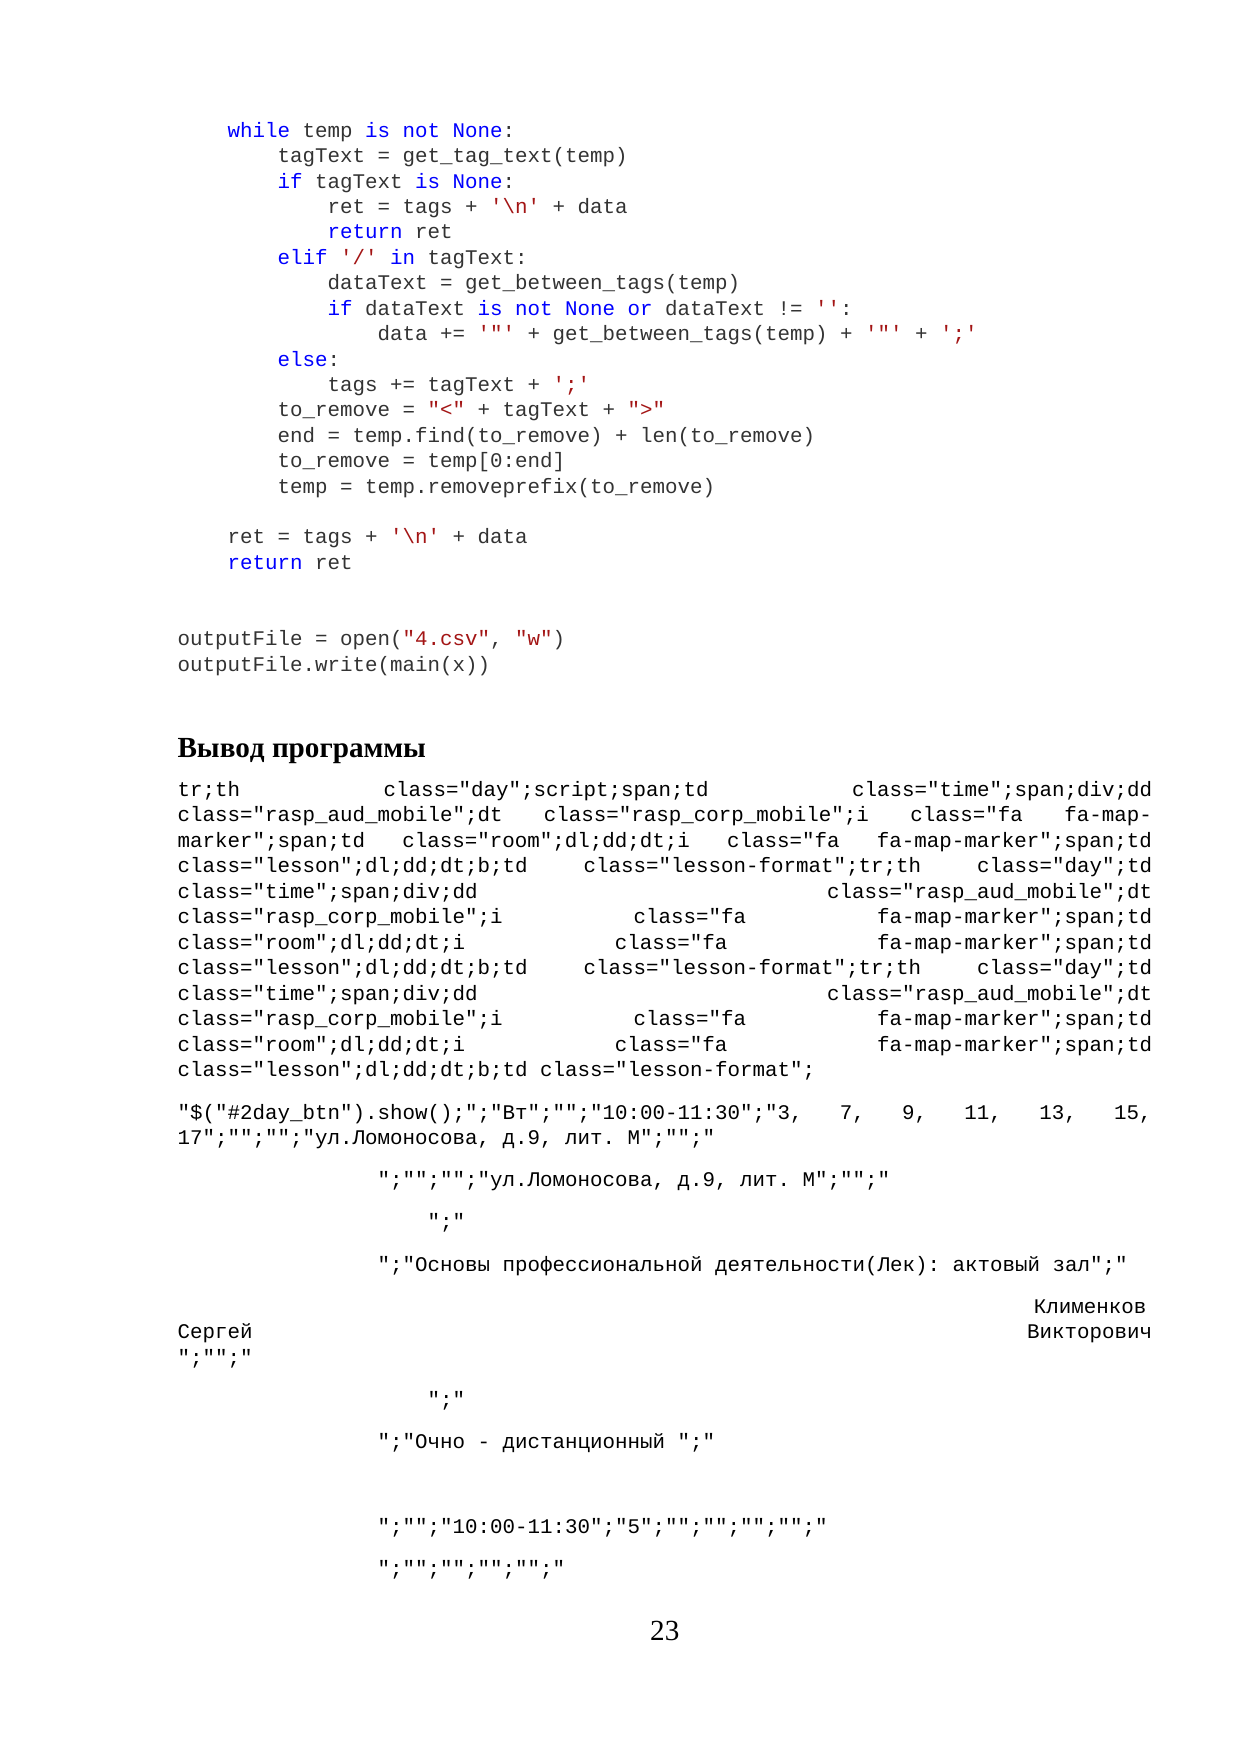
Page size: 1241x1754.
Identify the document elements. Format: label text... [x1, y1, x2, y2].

text return ret [177, 220, 1152, 245]
text return ret [177, 550, 1152, 576]
text if dataText is not None or dataText != '': [177, 296, 1152, 321]
text tr;th class="day";script;span;td class="time";span;div;dd class="rasp_aud_mobile";dt class="rasp_corp_mobile";i class="fa fa-map-marker";span;td class="room";dl;dd;dt;i class="fa fa-map-marker";span;td class="lesson";dl;dd;dt;b;td class="lesson-format";tr;th class="day";td class="time";span;div;dd class="rasp_aud_mobile";dt class="rasp_corp_mobile";i class="fa fa-map-marker";span;td class="room";dl;dd;dt;i class="fa fa-map-marker";span;td class="lesson";dl;dd;dt;b;td class="lesson-format";tr;th class="day";td class="time";span;div;dd class="rasp_aud_mobile";dt class="rasp_corp_mobile";i class="fa fa-map-marker";span;td class="room";dl;dd;dt;i class="fa fa-map-marker";span;td class="lesson";dl;dd;dt;b;td class="lesson-format"; [177, 779, 1152, 1083]
text tagText = get_tag_text(temp) [177, 143, 1152, 169]
text ";"";"";"ул.Ломоносова, д.9, лит. М";"";" [177, 1169, 1152, 1193]
text outputFile = open("4.csv", "w") [177, 626, 1152, 652]
text if tagText is None: [177, 169, 1152, 194]
text elif '/' in tagText: [177, 245, 1152, 271]
text Клименков Сергей Викторович ";"";" [177, 1296, 1152, 1371]
text "$("#2day_btn").show();";"Вт";"";"10:00-11:30";"3, 7, 9, 11, 13, 15, 17";"";"";"ул.Ломоносова, д.9, лит. М";"";" [177, 1102, 1152, 1151]
text ";"Очно - дистанционный ";" [177, 1431, 1152, 1455]
text ";"";"";"";"";" [177, 1558, 1152, 1582]
text ";" [177, 1212, 1152, 1235]
text ret = tags + '\n' + data [177, 194, 1152, 220]
subtitle Вывод программы [177, 730, 1152, 764]
text dataText = get_between_tags(temp) [177, 271, 1152, 296]
text to_remove = temp[0:end] [177, 448, 1152, 474]
text else: [177, 347, 1152, 372]
text ret = tags + '\n' + data [177, 525, 1152, 550]
text ";"";"10:00-11:30";"5";"";"";"";"";" [177, 1516, 1152, 1539]
text temp = temp.removeprefix(to_remove) [177, 474, 1152, 499]
text while temp is not None: [177, 118, 1152, 143]
text outputFile.write(main(x)) [177, 652, 1152, 677]
text tags += tagText + ';' [177, 372, 1152, 398]
text ";" [177, 1389, 1152, 1413]
text data += '"' + get_between_tags(temp) + '"' + ';' [177, 321, 1152, 347]
text to_remove = "<" + tagText + ">" [177, 398, 1152, 423]
text ";"Основы профессиональной деятельности(Лек): актовый зал";" [177, 1254, 1152, 1277]
text end = temp.find(to_remove) + len(to_remove) [177, 423, 1152, 448]
